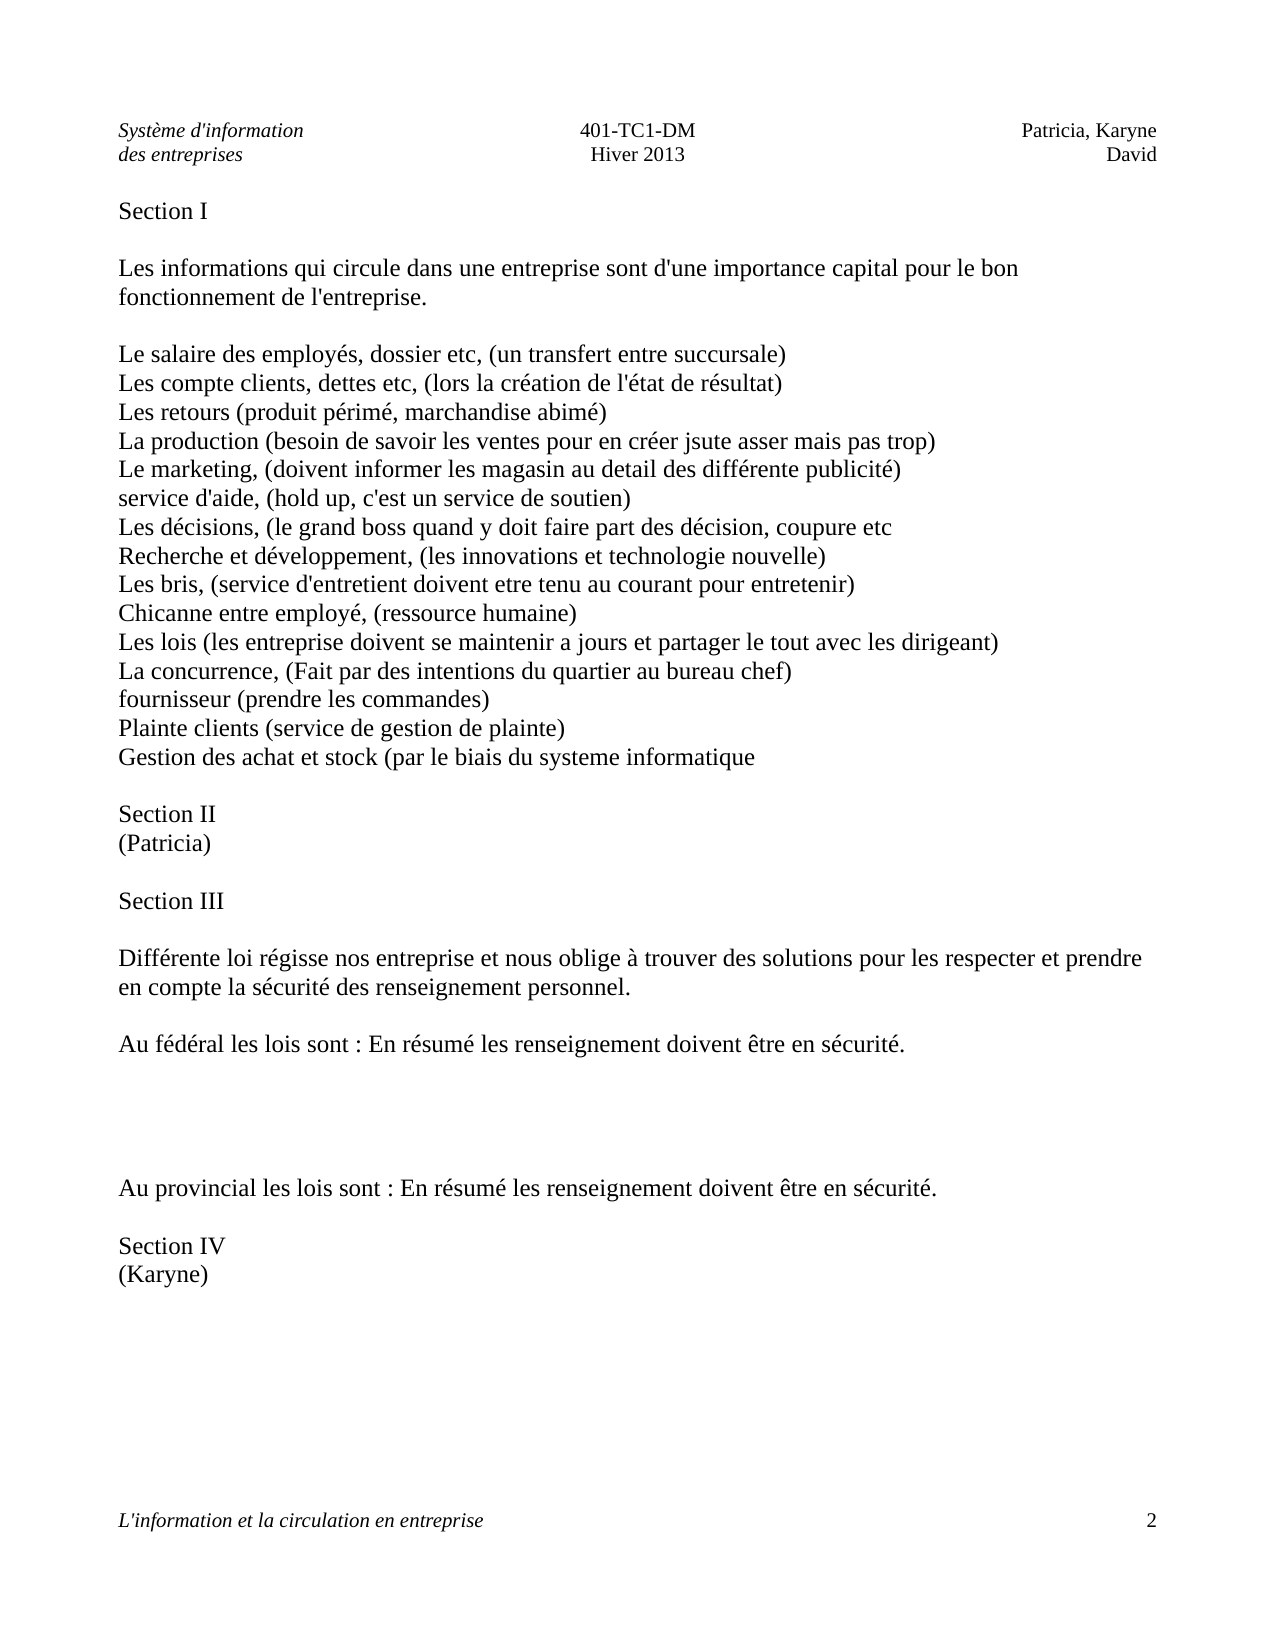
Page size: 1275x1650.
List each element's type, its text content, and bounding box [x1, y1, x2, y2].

text Les compte clients, dettes etc, (lors la création de l'état de résultat) [118, 368, 1157, 397]
text Section III [118, 886, 1157, 914]
text Différente loi régisse nos entreprise et nous oblige à trouver des solutions pour les respecter et prendre en compte la sécurité des renseignement personnel. [118, 943, 1157, 1001]
text Section II [118, 799, 1157, 828]
text Les bris, (service d'entretient doivent etre tenu au courant pour entretenir) [118, 569, 1157, 598]
text Les informations qui circule dans une entreprise sont d'une importance capital pour le bon fonctionnement de l'entreprise. [118, 253, 1157, 311]
text fournisseur (prendre les commandes) [118, 684, 1157, 713]
text Au provincial les lois sont : En résumé les renseignement doivent être en sécurité. [118, 1173, 1157, 1202]
text Les décisions, (le grand boss quand y doit faire part des décision, coupure etc [118, 512, 1157, 541]
text (Patricia) [118, 828, 1157, 857]
text Le marketing, (doivent informer les magasin au detail des différente publicité) [118, 454, 1157, 483]
text Au fédéral les lois sont : En résumé les renseignement doivent être en sécurité. [118, 1029, 1157, 1058]
text La production (besoin de savoir les ventes pour en créer jsute asser mais pas trop) [118, 426, 1157, 454]
text Plainte clients (service de gestion de plainte) [118, 713, 1157, 742]
text Gestion des achat et stock (par le biais du systeme informatique [118, 742, 1157, 771]
text Section I [118, 196, 1157, 224]
text Recherche et développement, (les innovations et technologie nouvelle) [118, 541, 1157, 569]
text Section IV [118, 1231, 1157, 1259]
text Les lois (les entreprise doivent se maintenir a jours et partager le tout avec les dirigeant) [118, 627, 1157, 656]
text Le salaire des employés, dossier etc, (un transfert entre succursale) [118, 339, 1157, 368]
text La concurrence, (Fait par des intentions du quartier au bureau chef) [118, 656, 1157, 684]
text service d'aide, (hold up, c'est un service de soutien) [118, 483, 1157, 512]
text Les retours (produit périmé, marchandise abimé) [118, 397, 1157, 426]
text (Karyne) [118, 1259, 1157, 1288]
text Chicanne entre employé, (ressource humaine) [118, 598, 1157, 627]
